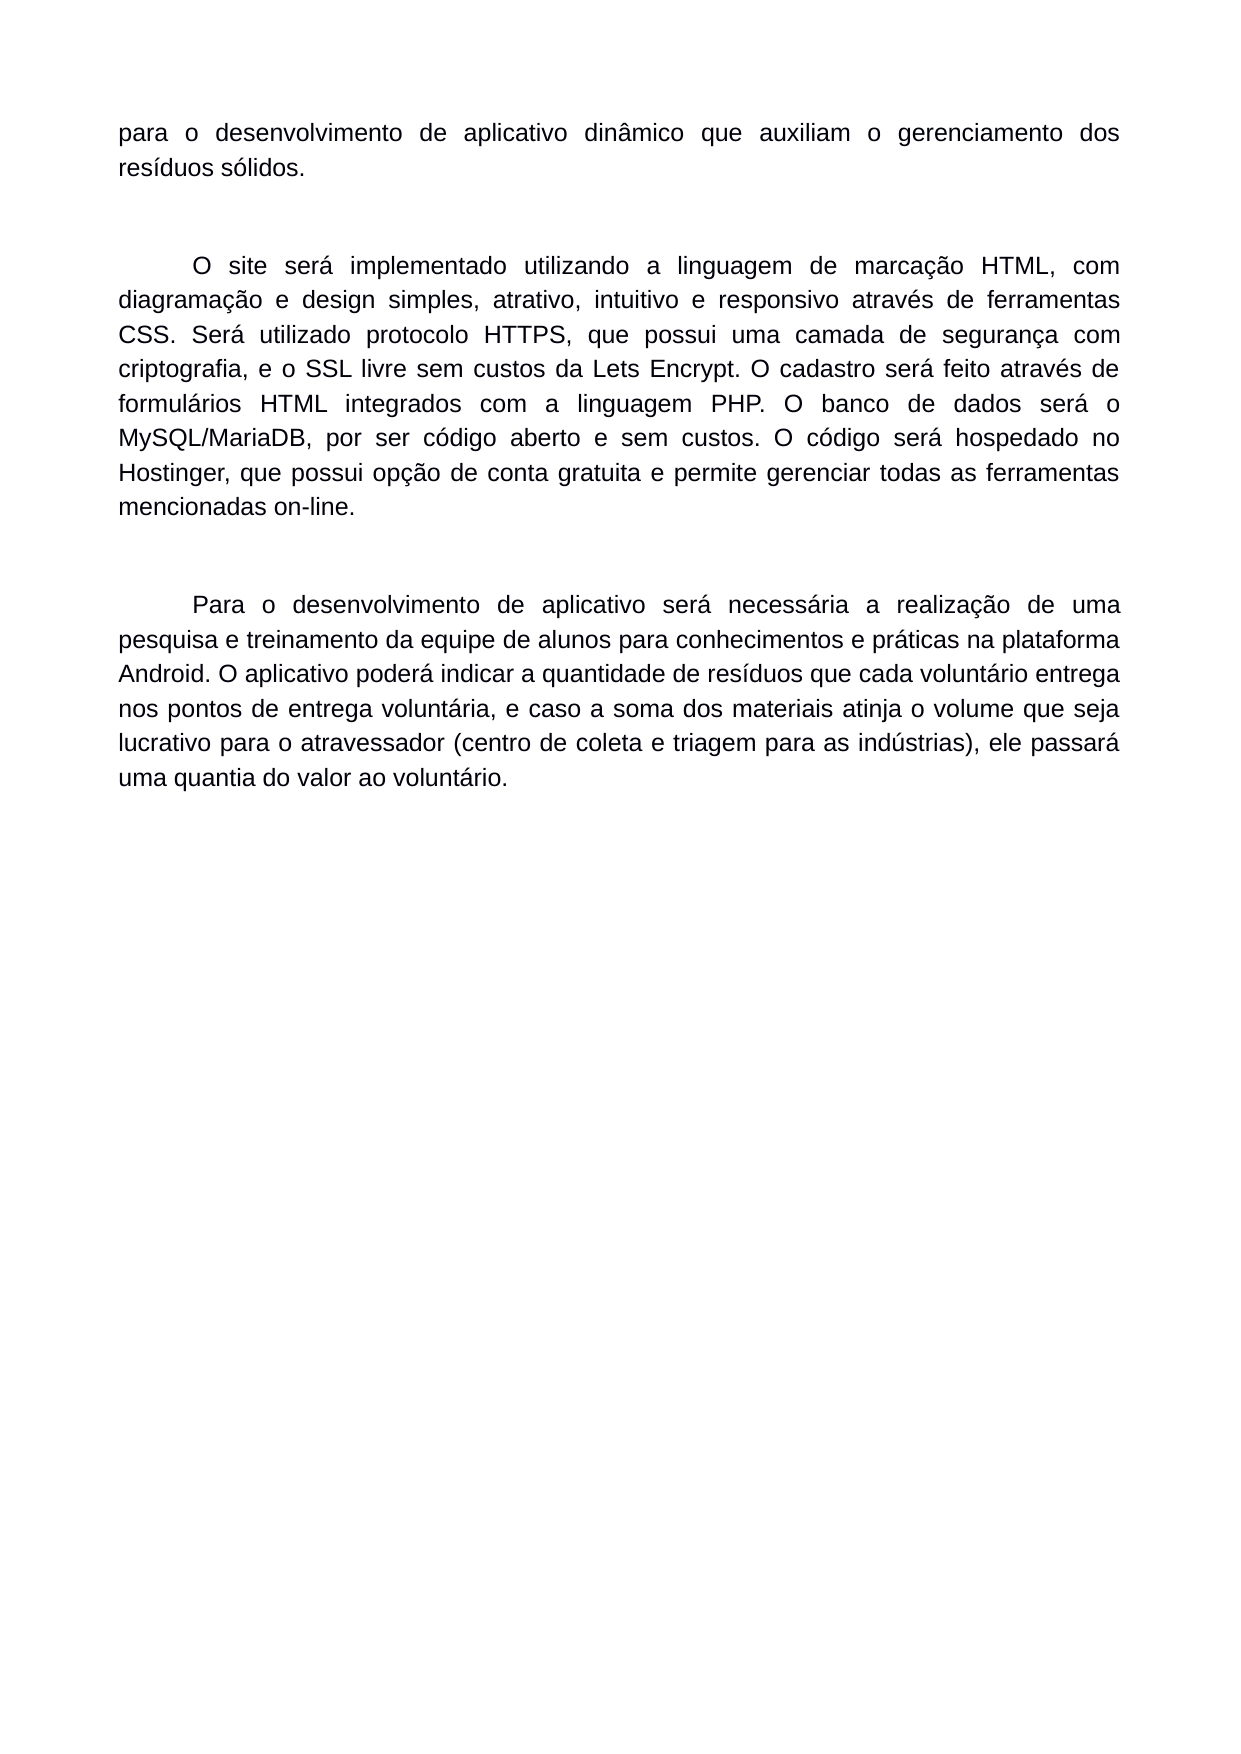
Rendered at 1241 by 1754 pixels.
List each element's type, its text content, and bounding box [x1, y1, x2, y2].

text Para o desenvolvimento de aplicativo será necessária a realização de uma pesquisa e treinamento da equipe de alunos para conhecimentos e práticas na plataforma Android. O aplicativo poderá indicar a quantidade de resíduos que cada voluntário entrega nos pontos de entrega voluntária, e caso a soma dos materiais atinja o volume que seja lucrativo para o atravessador (centro de coleta e triagem para as indústrias), ele passará uma quantia do valor ao voluntário. [118, 590, 1122, 791]
text para o desenvolvimento de aplicativo dinâmico que auxiliam o gerenciamento dos resíduos sólidos. [118, 118, 1122, 181]
text O site será implementado utilizando a linguagem de marcação HTML, com diagramação e design simples, atrativo, intuitivo e responsivo através de ferramentas CSS. Será utilizado protocolo HTTPS, que possui uma camada de segurança com criptografia, e o SSL livre sem custos da Lets Encrypt. O cadastro será feito através de formulários HTML integrados com a linguagem PHP. O banco de dados será o MySQL/MariaDB, por ser código aberto e sem custos. O código será hospedado no Hostinger, que possui opção de conta gratuita e permite gerenciar todas as ferramentas mencionadas on-line. [118, 251, 1122, 521]
